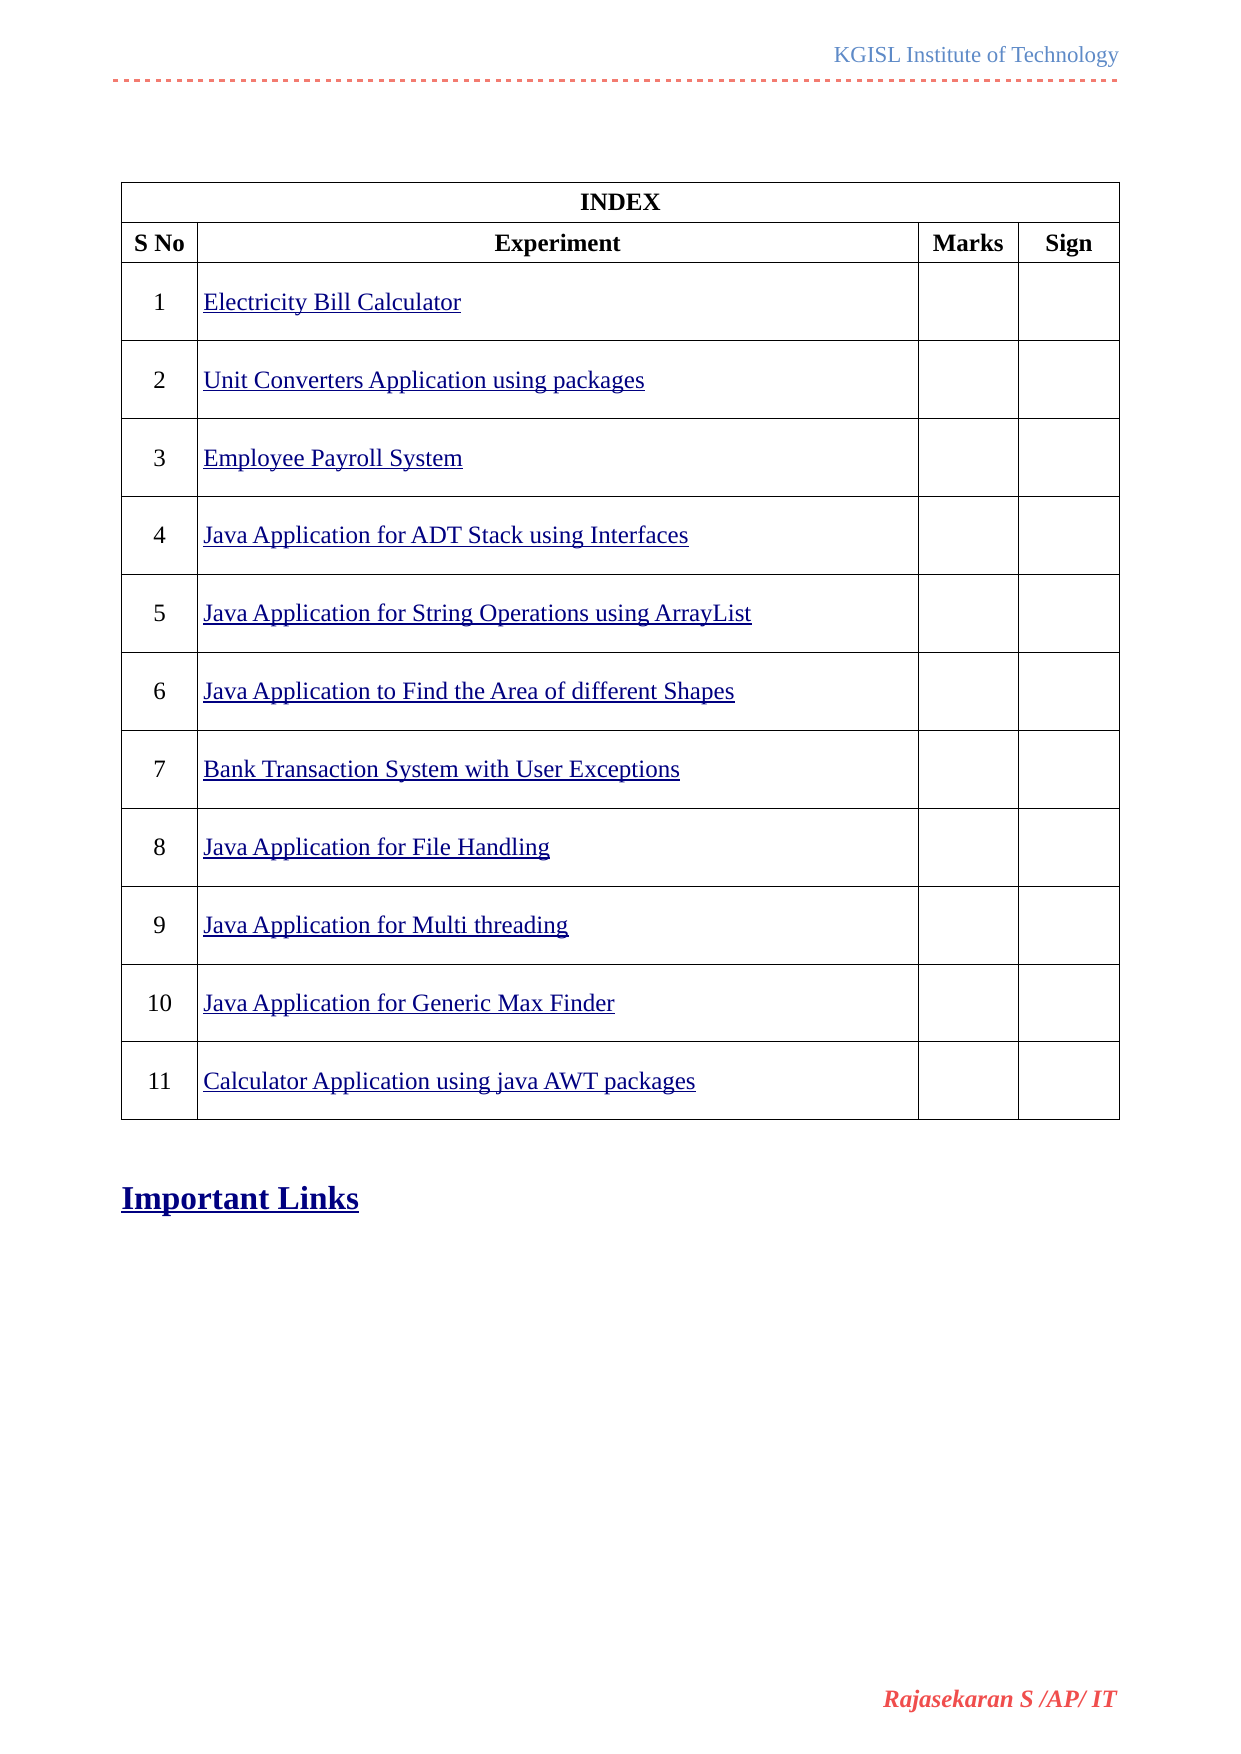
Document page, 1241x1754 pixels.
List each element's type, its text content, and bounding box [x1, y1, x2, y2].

table_cell [1019, 497, 1119, 574]
table_cell [919, 1042, 1018, 1119]
table_cell [919, 575, 1018, 652]
table_cell [919, 653, 1018, 730]
table_cell Sign [1019, 223, 1119, 262]
table_cell [1019, 965, 1119, 1041]
table_cell Java Application for ADT Stack using Interfaces [198, 497, 918, 574]
text Important Links [121, 1178, 1119, 1216]
table_cell [1019, 419, 1119, 496]
table_cell 8 [122, 809, 197, 886]
table_cell 9 [122, 887, 197, 963]
table_cell Java Application for File Handling [198, 809, 918, 886]
table_cell 10 [122, 965, 197, 1041]
table_cell [1019, 731, 1119, 808]
table_cell [919, 263, 1018, 340]
table_cell 4 [122, 497, 197, 574]
table_cell [1019, 341, 1119, 418]
table_cell [919, 731, 1018, 808]
table_cell [1019, 809, 1119, 886]
table_cell Java Application to Find the Area of different Shapes [198, 653, 918, 730]
table_cell 7 [122, 731, 197, 808]
table_cell Experiment [198, 223, 918, 262]
table_cell [919, 497, 1018, 574]
table_cell [919, 341, 1018, 418]
table_cell 2 [122, 341, 197, 418]
table_cell [1019, 575, 1119, 652]
table_cell 1 [122, 263, 197, 340]
table_cell Java Application for Multi threading [198, 887, 918, 963]
table_cell Electricity Bill Calculator [198, 263, 918, 340]
table_cell Employee Payroll System [198, 419, 918, 496]
table_cell S No [122, 223, 197, 262]
table_cell Bank Transaction System with User Exceptions [198, 731, 918, 808]
table_cell Calculator Application using java AWT packages [198, 1042, 918, 1119]
table_cell 5 [122, 575, 197, 652]
table_cell [1019, 263, 1119, 340]
table_cell 6 [122, 653, 197, 730]
table_cell [919, 887, 1018, 963]
table_cell Java Application for Generic Max Finder [198, 965, 918, 1041]
table_cell [1019, 887, 1119, 963]
table_cell 3 [122, 419, 197, 496]
table_cell [919, 809, 1018, 886]
table_header INDEX [122, 183, 1119, 222]
table_cell Unit Converters Application using packages [198, 341, 918, 418]
table_cell Marks [919, 223, 1018, 262]
table_cell [919, 965, 1018, 1041]
table_cell [1019, 1042, 1119, 1119]
table_cell [1019, 653, 1119, 730]
table_cell [919, 419, 1018, 496]
table_cell Java Application for String Operations using ArrayList [198, 575, 918, 652]
table_cell 11 [122, 1042, 197, 1119]
